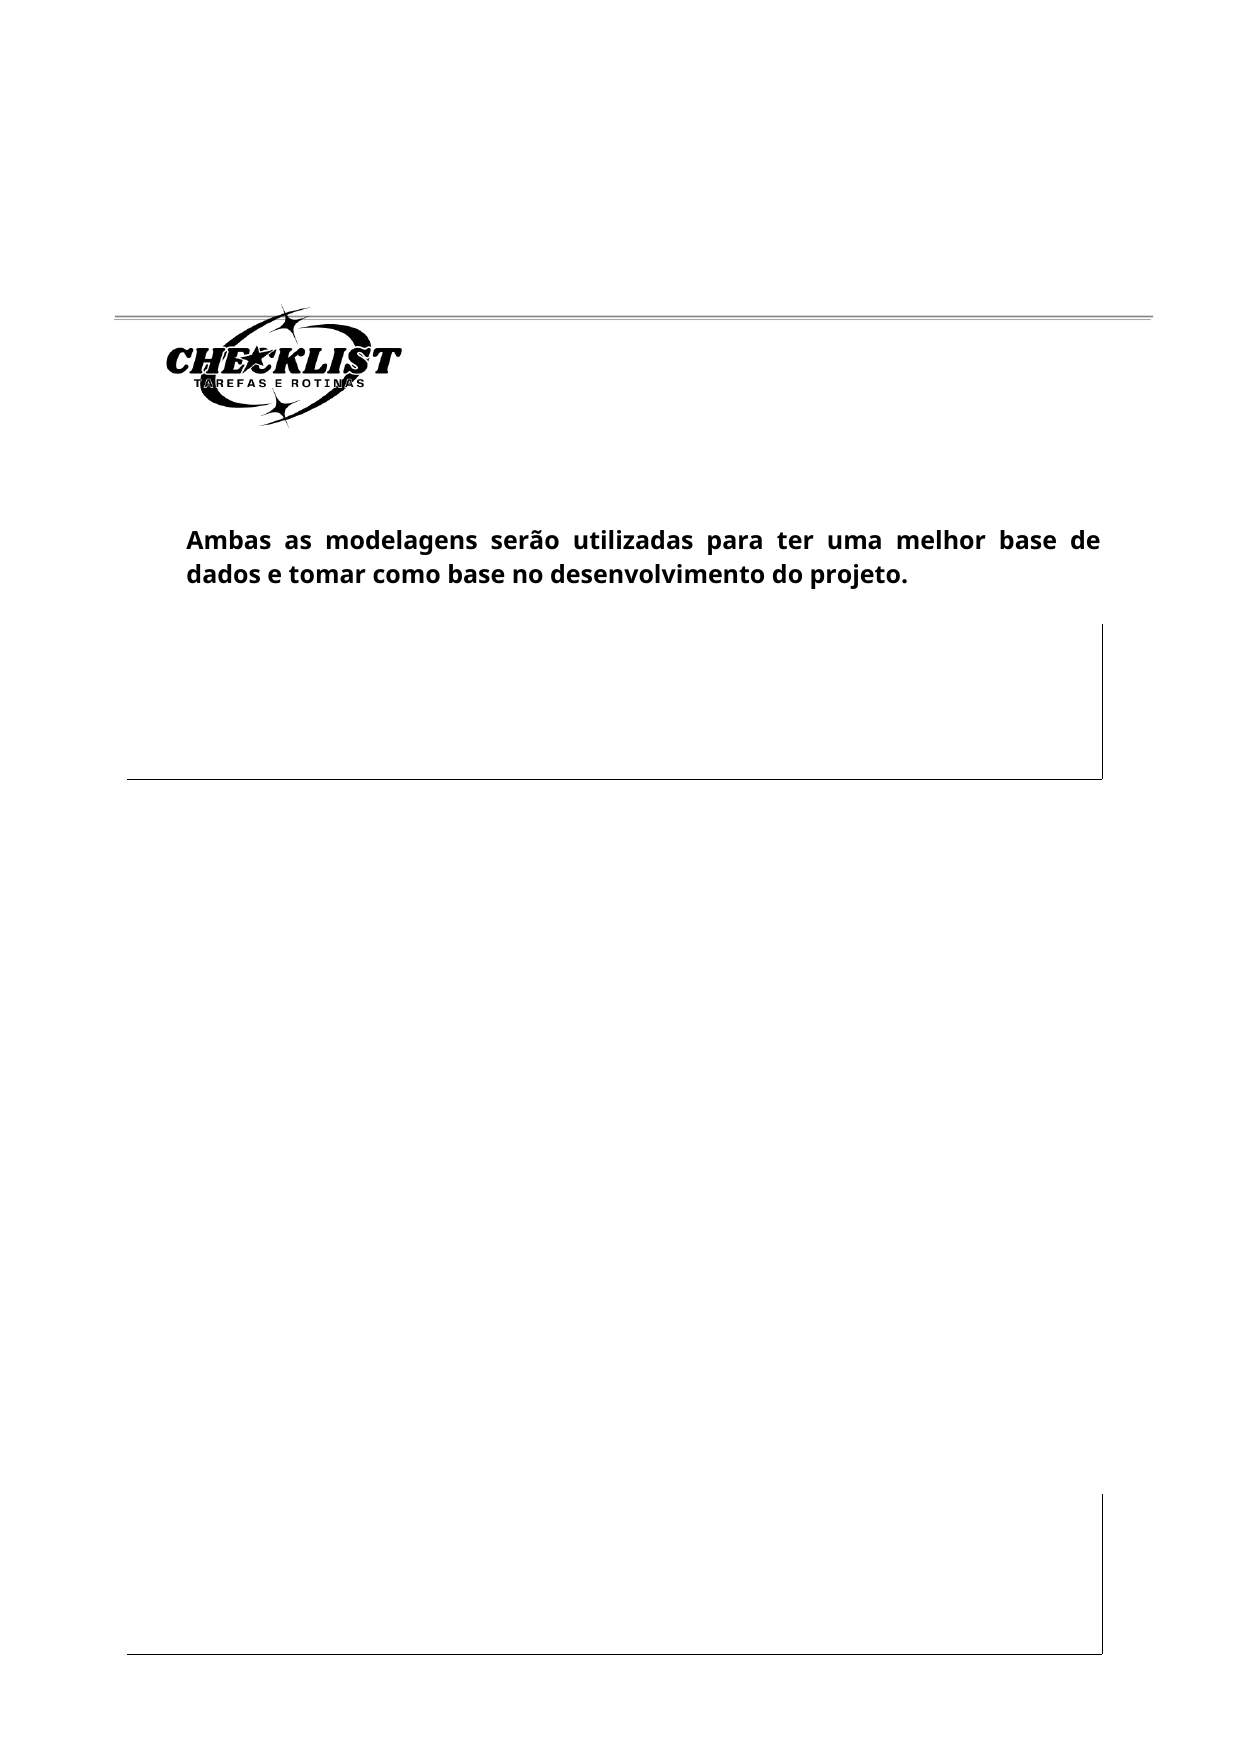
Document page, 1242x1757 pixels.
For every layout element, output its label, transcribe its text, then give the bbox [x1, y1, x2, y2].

subtitle Ambas as modelagens serão utilizadas para ter uma melhor base de dados e tomar como base no desenvolvimento do projeto. [186, 523, 1102, 591]
